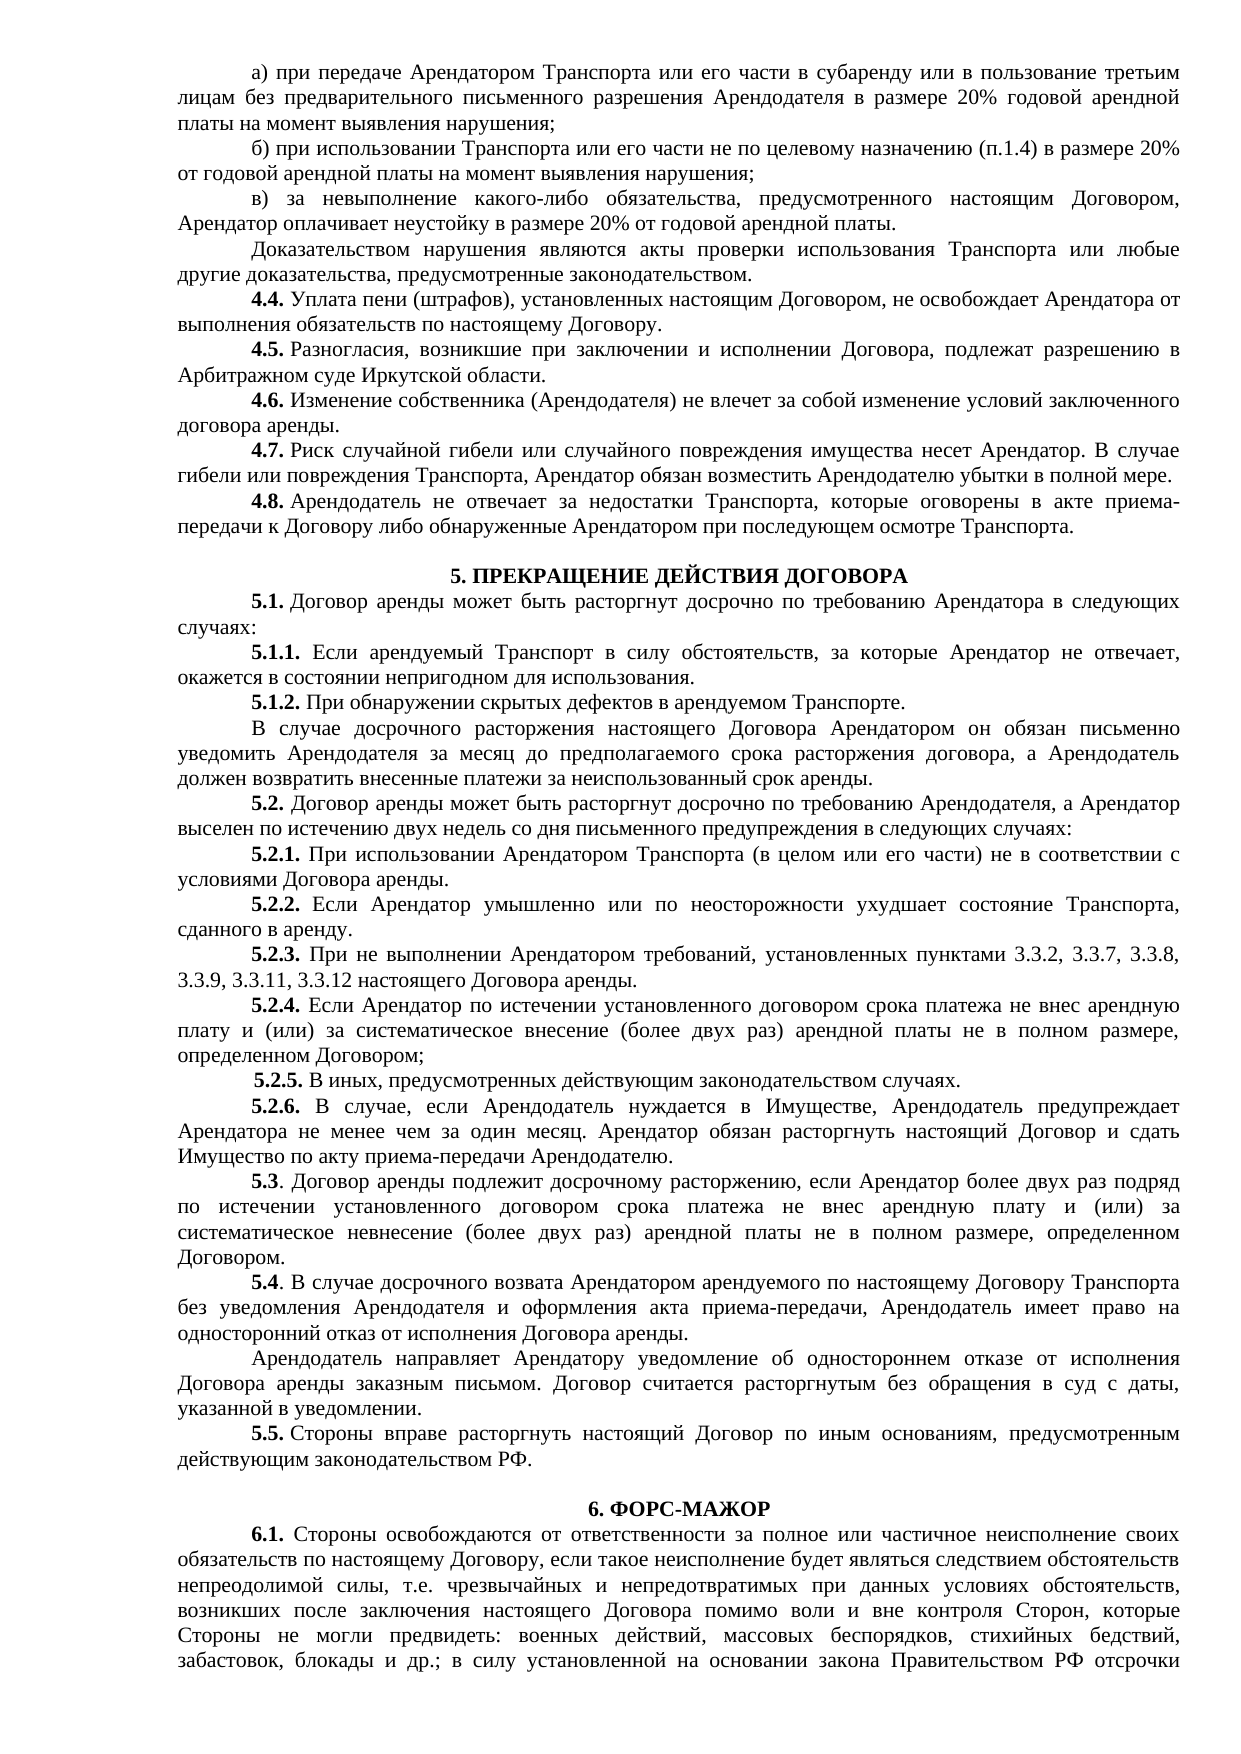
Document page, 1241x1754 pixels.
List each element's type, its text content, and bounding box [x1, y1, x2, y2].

list Арендодатель не отвечает за недостатки Транспорта, которые оговорены в акте приема-передачи к Договору либо обнаруженные Арендатором при последующем осмотре Транспорта. [177, 488, 1181, 538]
text Доказательством нарушения являются акты проверки использования Транспорта или любые другие доказательства, предусмотренные законодательством. [177, 236, 1181, 286]
text 5.2.2. Если Арендатор умышленно или по неосторожности ухудшает состояние Транспорта, сданного в аренду. [177, 891, 1181, 941]
text в) за невыполнение какого-либо обязательства, предусмотренного настоящим Договором, Арендатор оплачивает неустойку в размере 20% от годовой арендной платы. [177, 185, 1181, 236]
text а) при передаче Арендатором Транспорта или его части в субаренду или в пользование третьим лицам без предварительного письменного разрешения Арендодателя в размере 20% годовой арендной платы на момент выявления нарушения; [177, 59, 1181, 135]
text 5.2.1. При использовании Арендатором Транспорта (в целом или его части) не в соответствии с условиями Договора аренды. [177, 841, 1181, 891]
text 5.2. Договор аренды может быть расторгнут досрочно по требованию Арендодателя, а Арендатор выселен по истечению двух недель со дня письменного предупреждения в следующих случаях: [177, 790, 1181, 841]
text 5.1.2. При обнаружении скрытых дефектов в арендуемом Транспорте. [177, 689, 1181, 714]
text Арендодатель направляет Арендатору уведомление об одностороннем отказе от исполнения Договора аренды заказным письмом. Договор считается расторгнутым без обращения в суд с даты, указанной в уведомлении. [177, 1345, 1181, 1420]
text б) при использовании Транспорта или его части не по целевому назначению (п.1.4) в размере 20% от годовой арендной платы на момент выявления нарушения; [177, 135, 1181, 185]
text 5.4. В случае досрочного возвата Арендатором арендуемого по настоящему Договору Транспорта без уведомления Арендодателя и оформления акта приема-передачи, Арендодатель имеет право на односторонний отказ от исполнения Договора аренды. [177, 1269, 1181, 1345]
text 5.2.5. В иных, предусмотренных действующим законодательством случаях. [177, 1067, 1181, 1093]
text 6. ФОРС-МАЖОР [177, 1496, 1181, 1521]
list Договор аренды может быть расторгнут досрочно по требованию Арендатора в следующих случаях: [177, 588, 1181, 639]
text 5.2.6. В случае, если Арендодатель нуждается в Имуществе, Арендодатель предупреждает Арендатора не менее чем за один месяц. Арендатор обязан расторгнуть настоящий Договор и сдать Имущество по акту приема-передачи Арендодателю. [177, 1093, 1181, 1168]
text В случае досрочного расторжения настоящего Договора Арендатором он обязан письменно уведомить Арендодателя за месяц до предполагаемого срока расторжения договора, а Арендодатель должен возвратить внесенные платежи за неиспользованный срок аренды. [177, 714, 1181, 790]
list Риск случайной гибели или случайного повреждения имущества несет Арендатор. В случае гибели или повреждения Транспорта, Арендатор обязан возместить Арендодателю убытки в полной мере. [177, 437, 1181, 488]
text 5.1.1. Если арендуемый Транспорт в силу обстоятельств, за которые Арендатор не отвечает, окажется в состоянии непригодном для использования. [177, 639, 1181, 689]
list Уплата пени (штрафов), установленных настоящим Договором, не освобождает Арендатора от выполнения обязательств по настоящему Договору. [177, 286, 1181, 336]
text 5.2.4. Если Арендатор по истечении установленного договором срока платежа не внес арендную плату и (или) за систематическое внесение (более двух раз) арендной платы не в полном размере, определенном Договором; [177, 992, 1181, 1067]
text 5. ПРЕКРАЩЕНИЕ ДЕЙСТВИЯ ДОГОВОРА [177, 563, 1181, 588]
text 5.2.3. При не выполнении Арендатором требований, установленных пунктами 3.3.2, 3.3.7, 3.3.8, 3.3.9, 3.3.11, 3.3.12 настоящего Договора аренды. [177, 941, 1181, 992]
text 6.1. Стороны освобождаются от ответственности за полное или частичное неисполнение своих обязательств по настоящему Договору, если такое неисполнение будет являться следствием обстоятельств непреодолимой силы, т.е. чрезвычайных и непредотвратимых при данных условиях обстоятельств, возникших после заключения настоящего Договора помимо воли и вне контроля Сторон, которые Стороны не могли предвидеть: военных действий, массовых беспорядков, стихийных бедствий, забастовок, блокады и др.; в силу установленной на основании закона Правительством РФ отсрочки [177, 1521, 1181, 1672]
text 5.3. Договор аренды подлежит досрочному расторжению, если Арендатор более двух раз подряд по истечении установленного договором срока платежа не внес арендную плату и (или) за систематическое невнесение (более двух раз) арендной платы не в полном размере, определенном Договором. [177, 1168, 1181, 1269]
list Изменение собственника (Арендодателя) не влечет за собой изменение условий заключенного договора аренды. [177, 387, 1181, 437]
list Разногласия, возникшие при заключении и исполнении Договора, подлежат разрешению в Арбитражном суде Иркутской области. [177, 336, 1181, 387]
list Стороны вправе расторгнуть настоящий Договор по иным основаниям, предусмотренным действующим законодательством РФ. [177, 1420, 1181, 1471]
